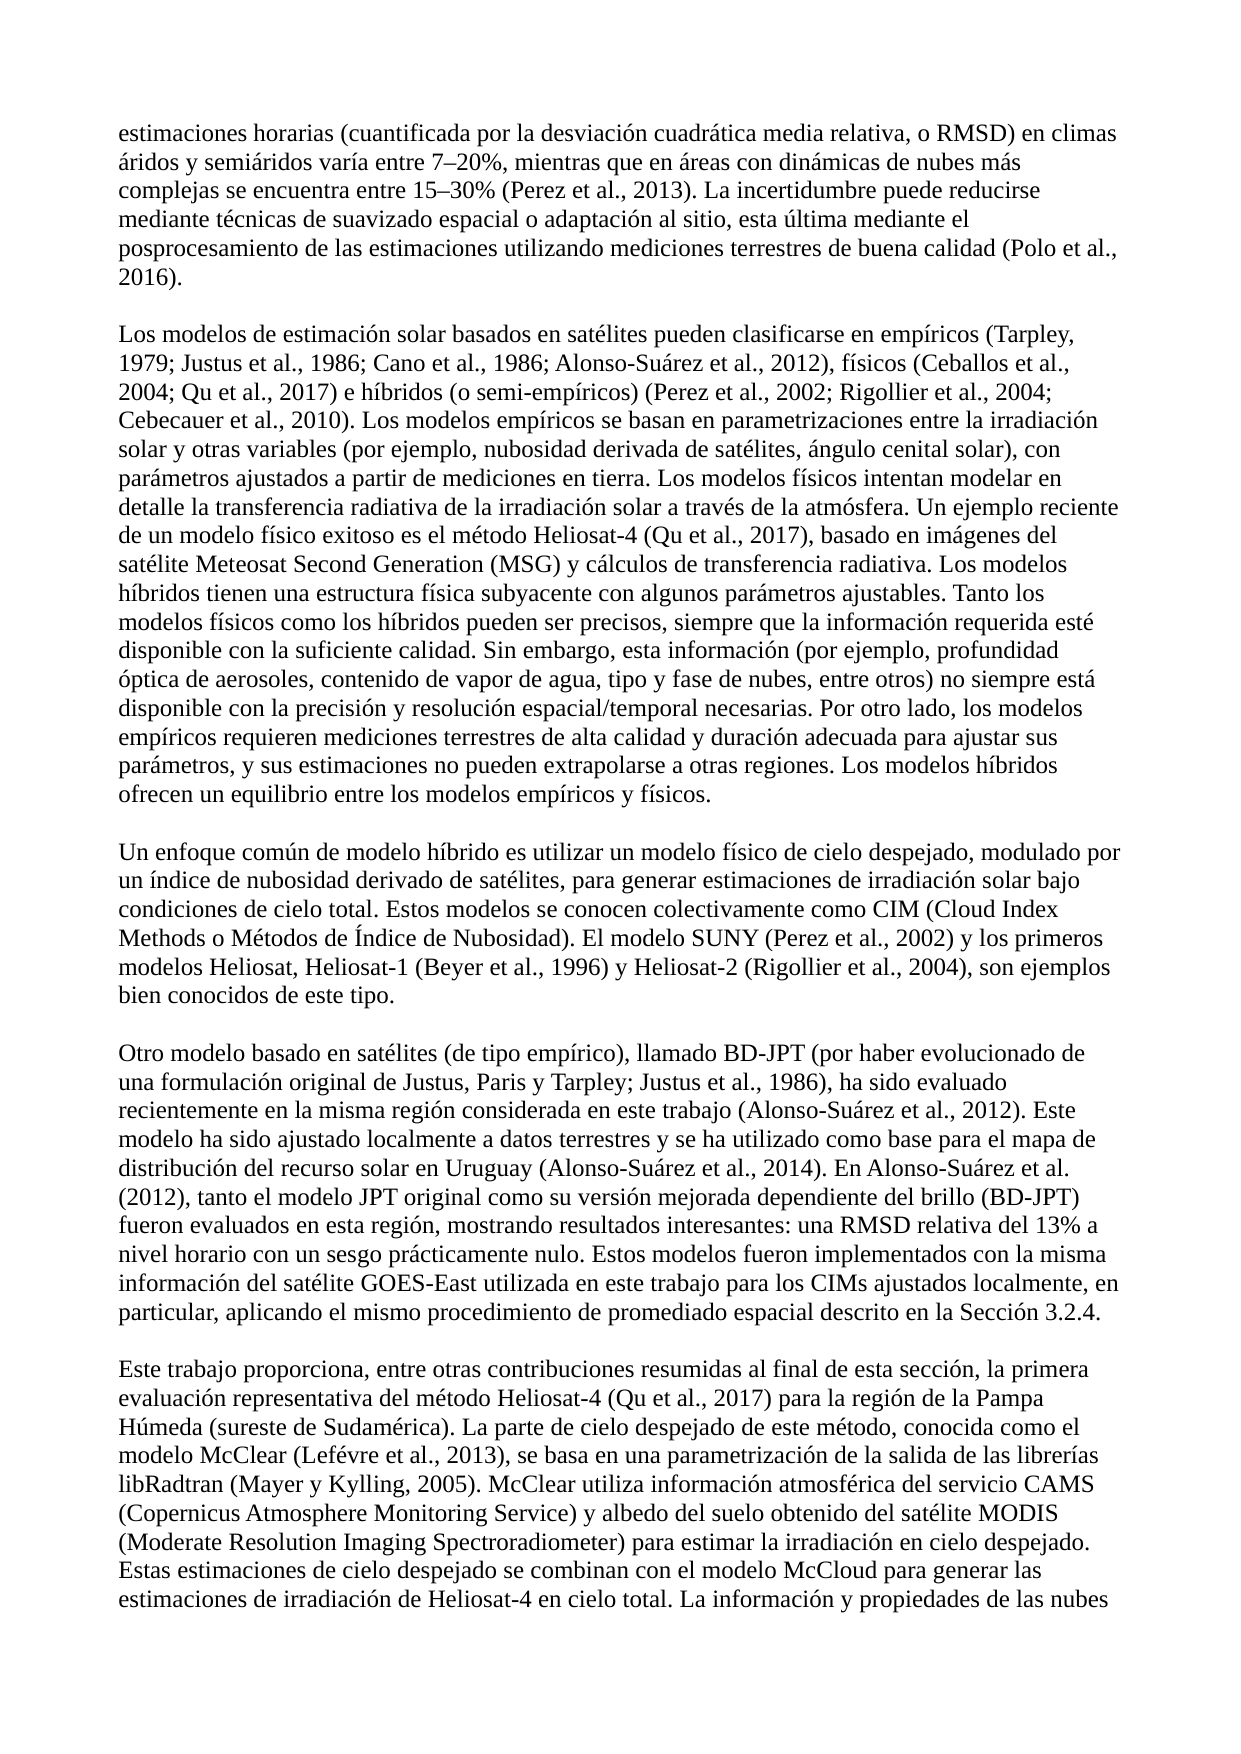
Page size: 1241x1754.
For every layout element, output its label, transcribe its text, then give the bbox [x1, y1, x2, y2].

text Los modelos de estimación solar basados en satélites pueden clasificarse en empíricos (Tarpley, 1979; Justus et al., 1986; Cano et al., 1986; Alonso-Suárez et al., 2012), físicos (Ceballos et al., 2004; Qu et al., 2017) e híbridos (o semi-empíricos) (Perez et al., 2002; Rigollier et al., 2004; Cebecauer et al., 2010). Los modelos empíricos se basan en parametrizaciones entre la irradiación solar y otras variables (por ejemplo, nubosidad derivada de satélites, ángulo cenital solar), con parámetros ajustados a partir de mediciones en tierra. Los modelos físicos intentan modelar en detalle la transferencia radiativa de la irradiación solar a través de la atmósfera. Un ejemplo reciente de un modelo físico exitoso es el método Heliosat-4 (Qu et al., 2017), basado en imágenes del satélite Meteosat Second Generation (MSG) y cálculos de transferencia radiativa. Los modelos híbridos tienen una estructura física subyacente con algunos parámetros ajustables. Tanto los modelos físicos como los híbridos pueden ser precisos, siempre que la información requerida esté disponible con la suficiente calidad. Sin embargo, esta información (por ejemplo, profundidad óptica de aerosoles, contenido de vapor de agua, tipo y fase de nubes, entre otros) no siempre está disponible con la precisión y resolución espacial/temporal necesarias. Por otro lado, los modelos empíricos requieren mediciones terrestres de alta calidad y duración adecuada para ajustar sus parámetros, y sus estimaciones no pueden extrapolarse a otras regiones. Los modelos híbridos ofrecen un equilibrio entre los modelos empíricos y físicos. [118, 319, 1122, 808]
text Otro modelo basado en satélites (de tipo empírico), llamado BD-JPT (por haber evolucionado de una formulación original de Justus, Paris y Tarpley; Justus et al., 1986), ha sido evaluado recientemente en la misma región considerada en este trabajo (Alonso-Suárez et al., 2012). Este modelo ha sido ajustado localmente a datos terrestres y se ha utilizado como base para el mapa de distribución del recurso solar en Uruguay (Alonso-Suárez et al., 2014). En Alonso-Suárez et al. (2012), tanto el modelo JPT original como su versión mejorada dependiente del brillo (BD-JPT) fueron evaluados en esta región, mostrando resultados interesantes: una RMSD relativa del 13% a nivel horario con un sesgo prácticamente nulo. Estos modelos fueron implementados con la misma información del satélite GOES-East utilizada en este trabajo para los CIMs ajustados localmente, en particular, aplicando el mismo procedimiento de promediado espacial descrito en la Sección 3.2.4. [118, 1038, 1122, 1326]
text Este trabajo proporciona, entre otras contribuciones resumidas al final de esta sección, la primera evaluación representativa del método Heliosat-4 (Qu et al., 2017) para la región de la Pampa Húmeda (sureste de Sudamérica). La parte de cielo despejado de este método, conocida como el modelo McClear (Lefévre et al., 2013), se basa en una parametrización de la salida de las librerías libRadtran (Mayer y Kylling, 2005). McClear utiliza información atmosférica del servicio CAMS (Copernicus Atmosphere Monitoring Service) y albedo del suelo obtenido del satélite MODIS (Moderate Resolution Imaging Spectroradiometer) para estimar la irradiación en cielo despejado. Estas estimaciones de cielo despejado se combinan con el modelo McCloud para generar las estimaciones de irradiación de Heliosat-4 en cielo total. La información y propiedades de las nubes [118, 1354, 1122, 1613]
text Un enfoque común de modelo híbrido es utilizar un modelo físico de cielo despejado, modulado por un índice de nubosidad derivado de satélites, para generar estimaciones de irradiación solar bajo condiciones de cielo total. Estos modelos se conocen colectivamente como CIM (Cloud Index Methods o Métodos de Índice de Nubosidad). El modelo SUNY (Perez et al., 2002) y los primeros modelos Heliosat, Heliosat-1 (Beyer et al., 1996) y Heliosat-2 (Rigollier et al., 2004), son ejemplos bien conocidos de este tipo. [118, 837, 1122, 1009]
text estimaciones horarias (cuantificada por la desviación cuadrática media relativa, o RMSD) en climas áridos y semiáridos varía entre 7–20%, mientras que en áreas con dinámicas de nubes más complejas se encuentra entre 15–30% (Perez et al., 2013). La incertidumbre puede reducirse mediante técnicas de suavizado espacial o adaptación al sitio, esta última mediante el posprocesamiento de las estimaciones utilizando mediciones terrestres de buena calidad (Polo et al., 2016). [118, 118, 1122, 291]
